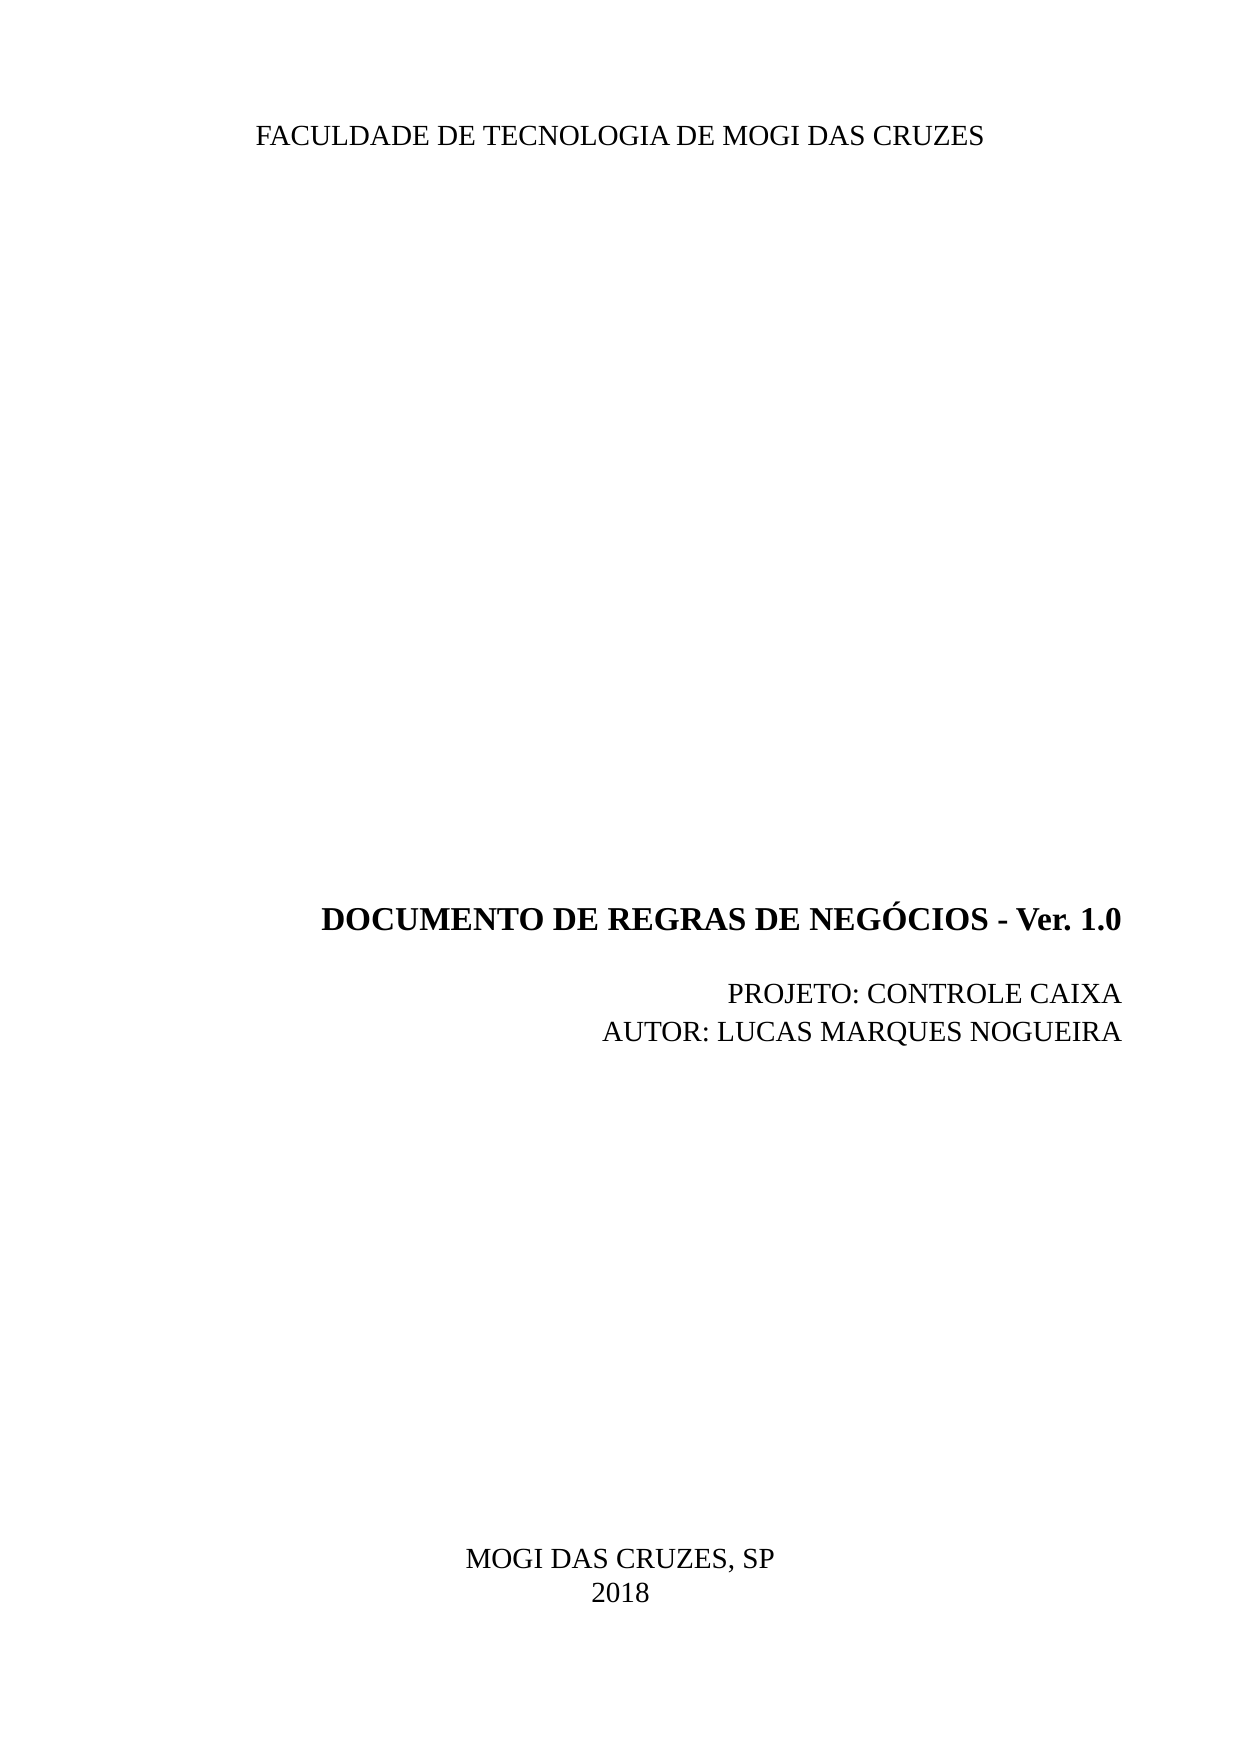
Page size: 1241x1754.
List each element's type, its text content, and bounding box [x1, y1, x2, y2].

text AUTOR: LUCAS MARQUES NOGUEIRA [118, 1014, 1122, 1048]
text FACULDADE DE TECNOLOGIA DE MOGI DAS CRUZES [118, 118, 1122, 152]
text MOGI DAS CRUZES, SP [118, 1542, 1122, 1575]
text PROJETO: CONTROLE CAIXA [118, 976, 1122, 1009]
text DOCUMENTO DE REGRAS DE NEGÓCIOS - Ver. 1.0 [118, 899, 1122, 937]
text 2018 [118, 1575, 1122, 1609]
